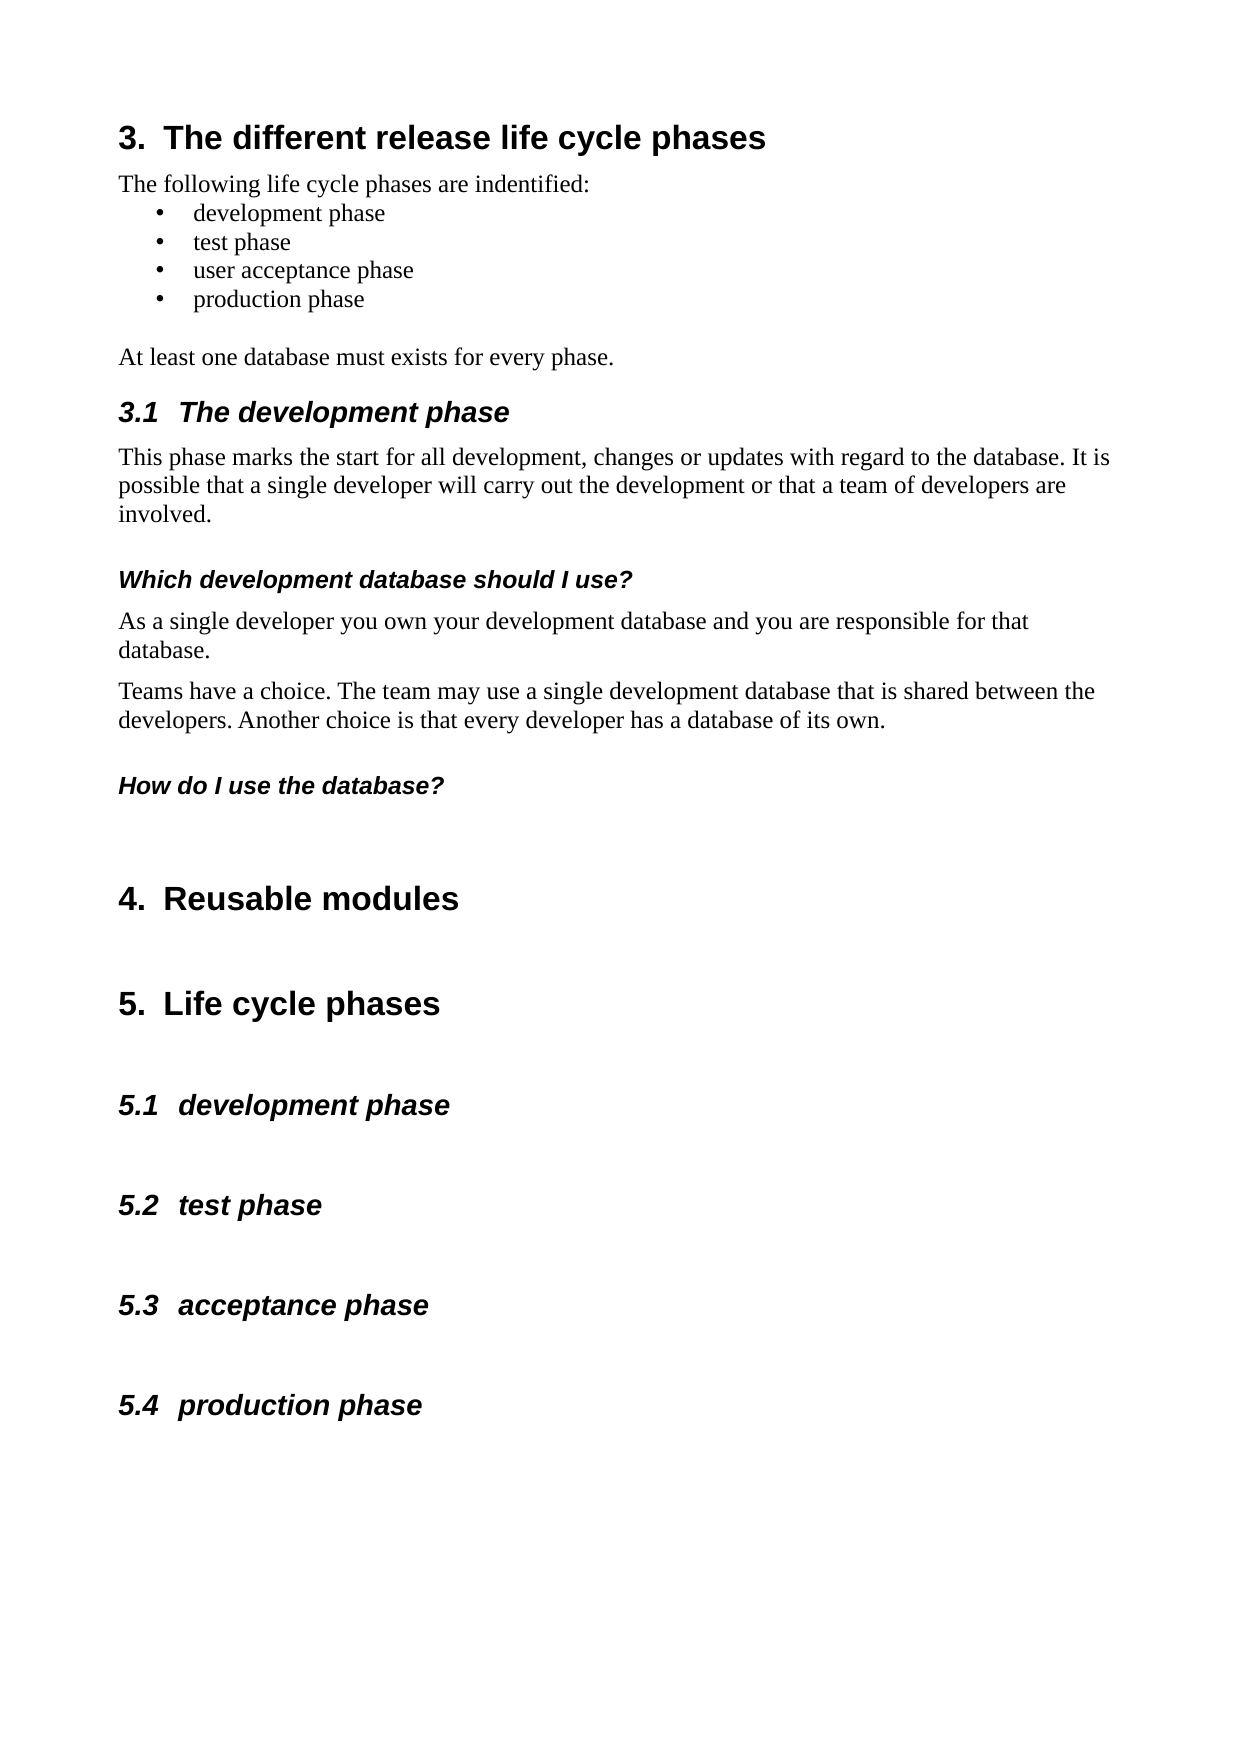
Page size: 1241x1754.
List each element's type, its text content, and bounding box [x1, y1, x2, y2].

text The following life cycle phases are indentified: [118, 169, 1122, 198]
subtitle How do I use the database? [118, 771, 1122, 800]
list user acceptance phase [156, 256, 1122, 284]
subtitle Reusable modules [118, 879, 1122, 917]
text Teams have a choice. The team may use a single development database that is shared between the developers. Another choice is that every developer has a database of its own. [118, 676, 1122, 734]
subtitle The development phase [118, 396, 1122, 429]
list production phase [156, 284, 1122, 313]
subtitle production phase [118, 1388, 1122, 1421]
subtitle The different release life cycle phases [118, 118, 1122, 157]
text At least one database must exists for every phase. [118, 342, 1122, 371]
subtitle test phase [118, 1188, 1122, 1222]
text This phase marks the start for all development, changes or updates with regard to the database. It is possible that a single developer will carry out the development or that a team of developers are involved. [118, 442, 1122, 528]
list development phase [156, 198, 1122, 227]
subtitle Which development database should I use? [118, 565, 1122, 594]
text As a single developer you own your development database and you are responsible for that database. [118, 606, 1122, 664]
list test phase [156, 227, 1122, 256]
subtitle acceptance phase [118, 1288, 1122, 1322]
subtitle development phase [118, 1088, 1122, 1122]
subtitle Life cycle phases [118, 983, 1122, 1022]
